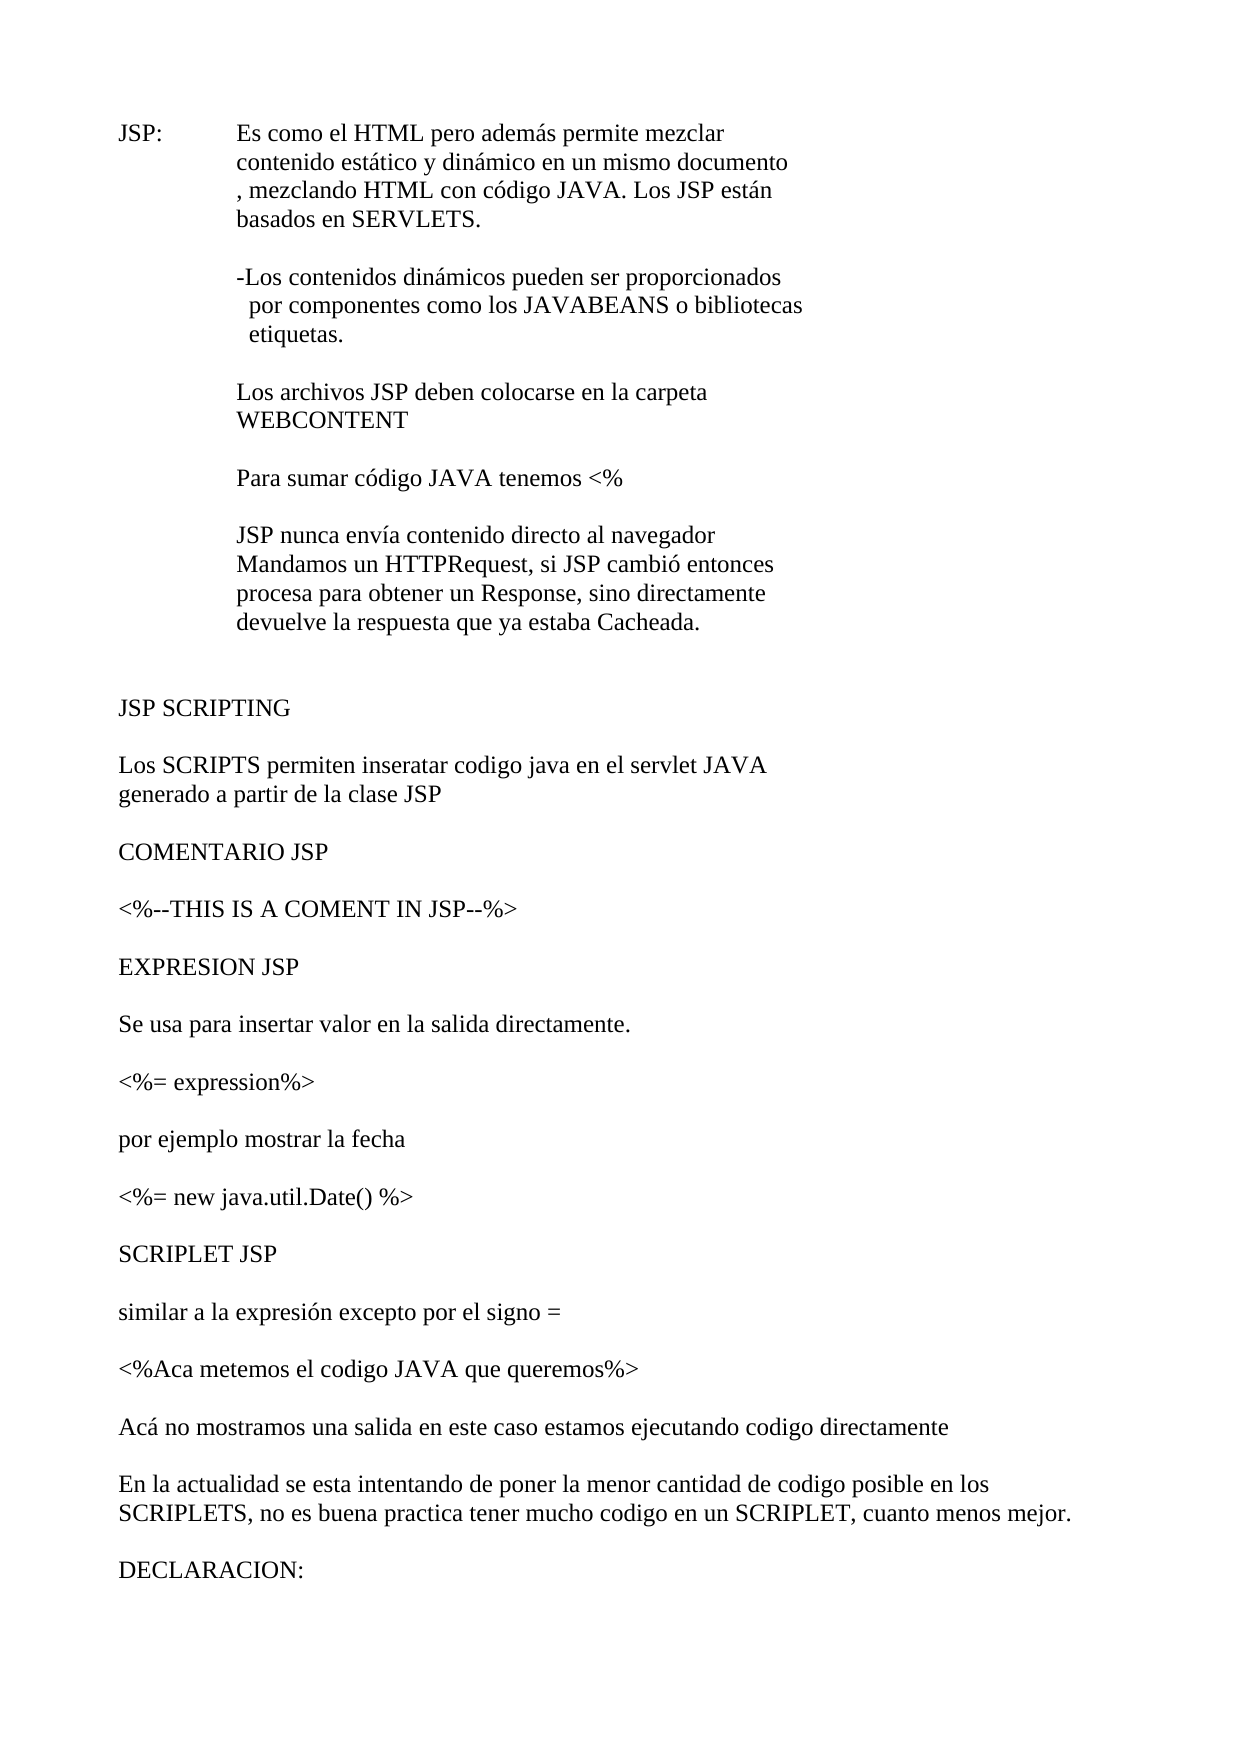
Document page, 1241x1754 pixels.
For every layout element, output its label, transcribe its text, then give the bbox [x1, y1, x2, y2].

text devuelve la respuesta que ya estaba Cacheada. [118, 607, 1122, 636]
text JSP nunca envía contenido directo al navegador [118, 521, 1122, 549]
text <%= new java.util.Date() %> [118, 1182, 1122, 1211]
text En la actualidad se esta intentando de poner la menor cantidad de codigo posible en los SCRIPLETS, no es buena practica tener mucho codigo en un SCRIPLET, cuanto menos mejor. [118, 1469, 1122, 1527]
text <%--THIS IS A COMENT IN JSP--%> [118, 894, 1122, 923]
text EXPRESION JSP [118, 952, 1122, 981]
text Los SCRIPTS permiten inseratar codigo java en el servlet JAVA [118, 751, 1122, 779]
text Se usa para insertar valor en la salida directamente. [118, 1009, 1122, 1038]
text procesa para obtener un Response, sino directamente [118, 578, 1122, 607]
text Mandamos un HTTPRequest, si JSP cambió entonces [118, 549, 1122, 578]
text generado a partir de la clase JSP [118, 779, 1122, 808]
text <%= expression%> [118, 1067, 1122, 1096]
text JSP: Es como el HTML pero además permite mezclar contenido estático y dinámico en un mismo documento [118, 118, 1122, 176]
text etiquetas. [118, 319, 1122, 348]
text Acá no mostramos una salida en este caso estamos ejecutando codigo directamente [118, 1412, 1122, 1441]
text por componentes como los JAVABEANS o bibliotecas [118, 291, 1122, 319]
text Para sumar código JAVA tenemos <% [118, 463, 1122, 492]
text Los archivos JSP deben colocarse en la carpeta WEBCONTENT [118, 377, 1122, 434]
text SCRIPLET JSP [118, 1239, 1122, 1268]
text COMENTARIO JSP [118, 837, 1122, 866]
text DECLARACION: [118, 1556, 1122, 1584]
text , mezclando HTML con código JAVA. Los JSP están basados en SERVLETS. [118, 176, 1122, 233]
text similar a la expresión excepto por el signo = [118, 1297, 1122, 1326]
text -Los contenidos dinámicos pueden ser proporcionados [118, 262, 1122, 291]
text <%Aca metemos el codigo JAVA que queremos%> [118, 1354, 1122, 1383]
text por ejemplo mostrar la fecha [118, 1124, 1122, 1153]
text JSP SCRIPTING [118, 693, 1122, 722]
